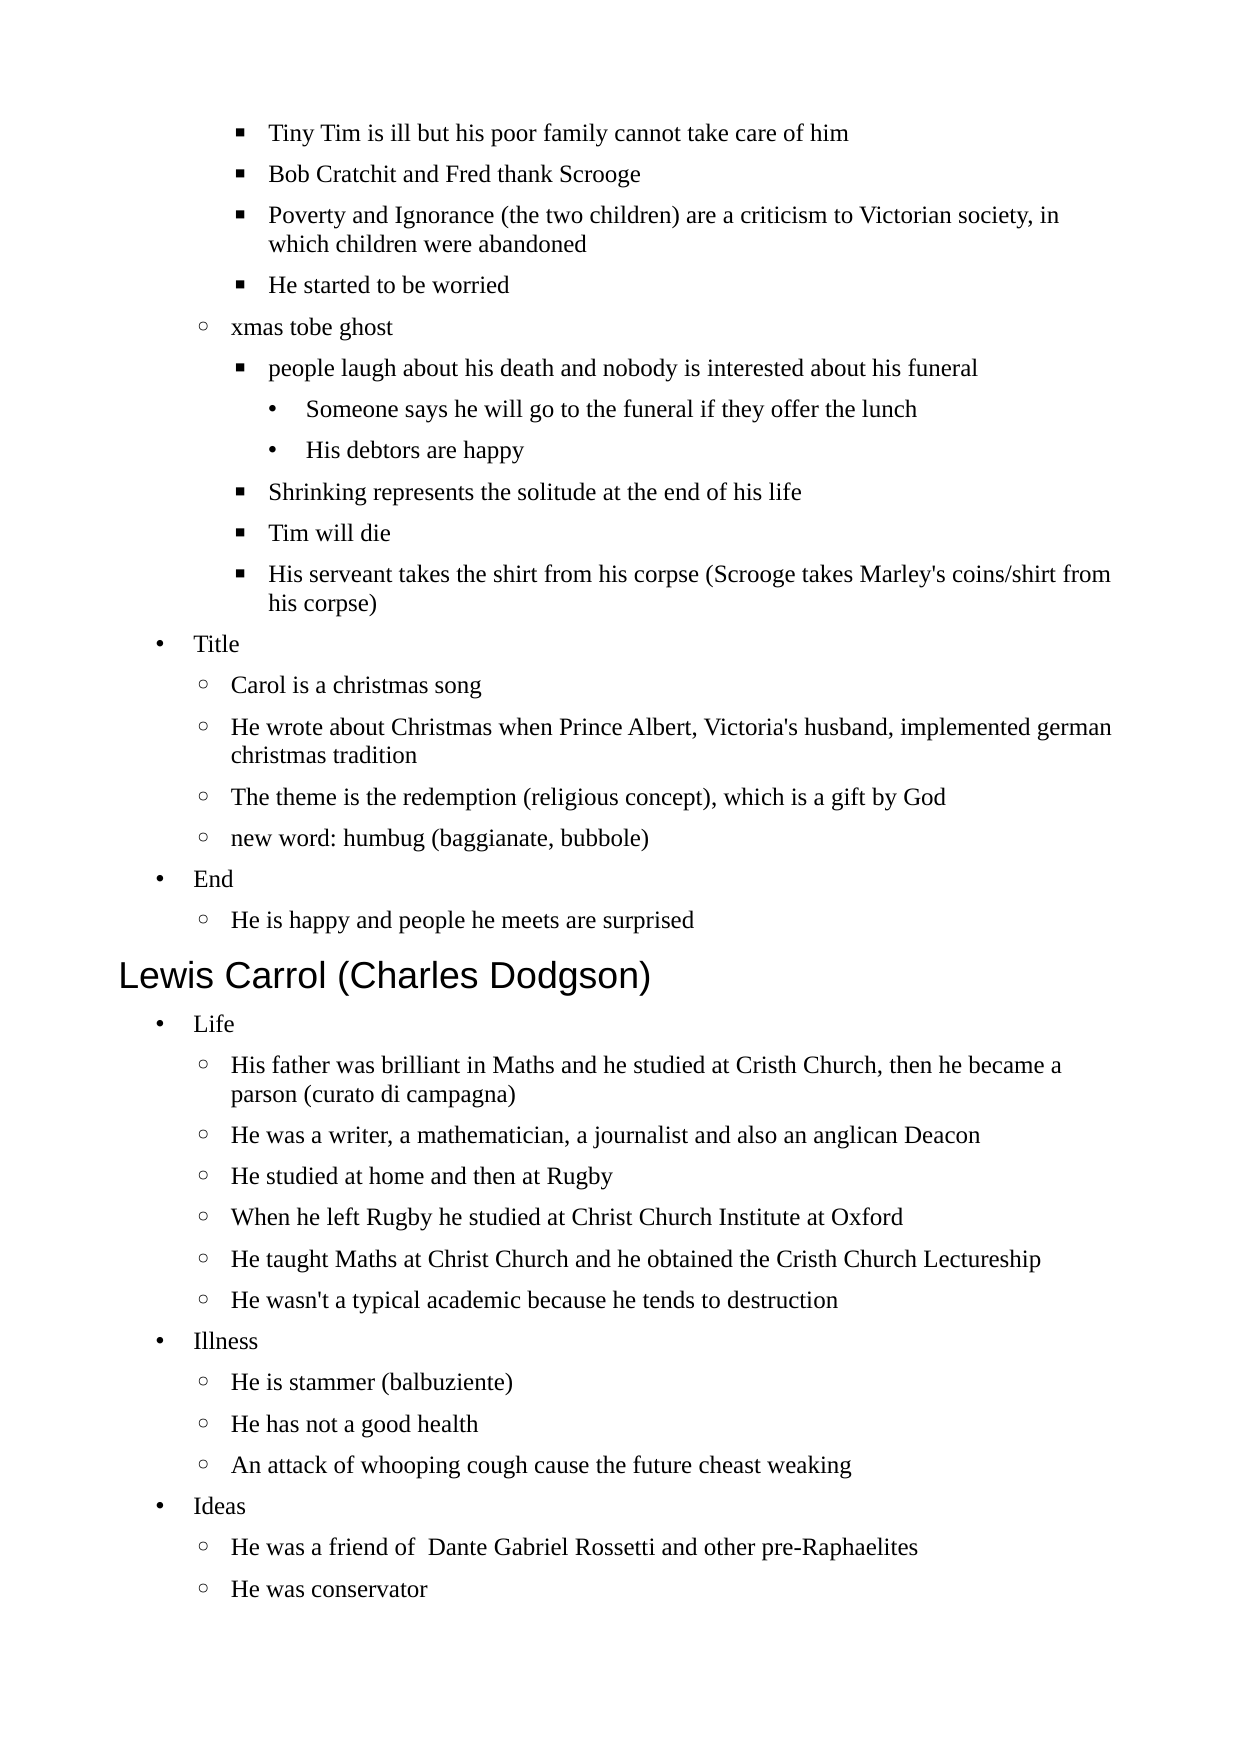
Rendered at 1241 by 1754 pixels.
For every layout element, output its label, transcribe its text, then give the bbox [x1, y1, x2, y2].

list He was a friend of Dante Gabriel Rossetti and other pre-Raphaelites [193, 1532, 1122, 1561]
list Someone says he will go to the funeral if they offer the lunch [268, 394, 1122, 423]
list When he left Rugby he studied at Christ Church Institute at Oxford [193, 1202, 1122, 1231]
list Poverty and Ignorance (the two children) are a criticism to Victorian society, in which children were abandoned [231, 201, 1122, 258]
list He was a writer, a mathematician, a journalist and also an anglican Deacon [193, 1120, 1122, 1149]
list His father was brilliant in Maths and he studied at Cristh Church, then he became a parson (curato di campagna) [193, 1050, 1122, 1107]
list His serveant takes the shirt from his corpse (Scrooge takes Marley's coins/shirt from his corpse) [231, 559, 1122, 617]
list His debtors are happy [268, 436, 1122, 464]
list He studied at home and then at Rugby [193, 1161, 1122, 1190]
list An attack of whooping cough cause the future cheast weaking [193, 1450, 1122, 1479]
list He wasn't a typical academic because he tends to destruction [193, 1285, 1122, 1314]
list Tiny Tim is ill but his poor family cannot take care of him [231, 118, 1122, 147]
list Tim will die [231, 518, 1122, 547]
list He wrote about Christmas when Prince Albert, Victoria's husband, implemented german christmas tradition [193, 712, 1122, 769]
list End [156, 864, 1122, 893]
list He is happy and people he meets are surprised [193, 906, 1122, 934]
list Carol is a christmas song [193, 671, 1122, 699]
list He started to be worried [231, 271, 1122, 299]
list He taught Maths at Christ Church and he obtained the Cristh Church Lectureship [193, 1244, 1122, 1272]
list Title [156, 629, 1122, 658]
list Life [156, 1009, 1122, 1037]
list xmas tobe ghost [193, 312, 1122, 341]
list Illness [156, 1326, 1122, 1355]
list He was conservator [193, 1574, 1122, 1602]
list Bob Cratchit and Fred thank Scrooge [231, 159, 1122, 188]
list He is stammer (balbuziente) [193, 1367, 1122, 1396]
list He has not a good health [193, 1409, 1122, 1437]
subtitle Lewis Carrol (Charles Dodgson) [118, 953, 1122, 996]
list Shrinking represents the solitude at the end of his life [231, 477, 1122, 506]
list Ideas [156, 1491, 1122, 1520]
list The theme is the redemption (religious concept), which is a gift by God [193, 782, 1122, 811]
list people laugh about his death and nobody is interested about his funeral [231, 353, 1122, 382]
list new word: humbug (baggianate, bubbole) [193, 823, 1122, 852]
